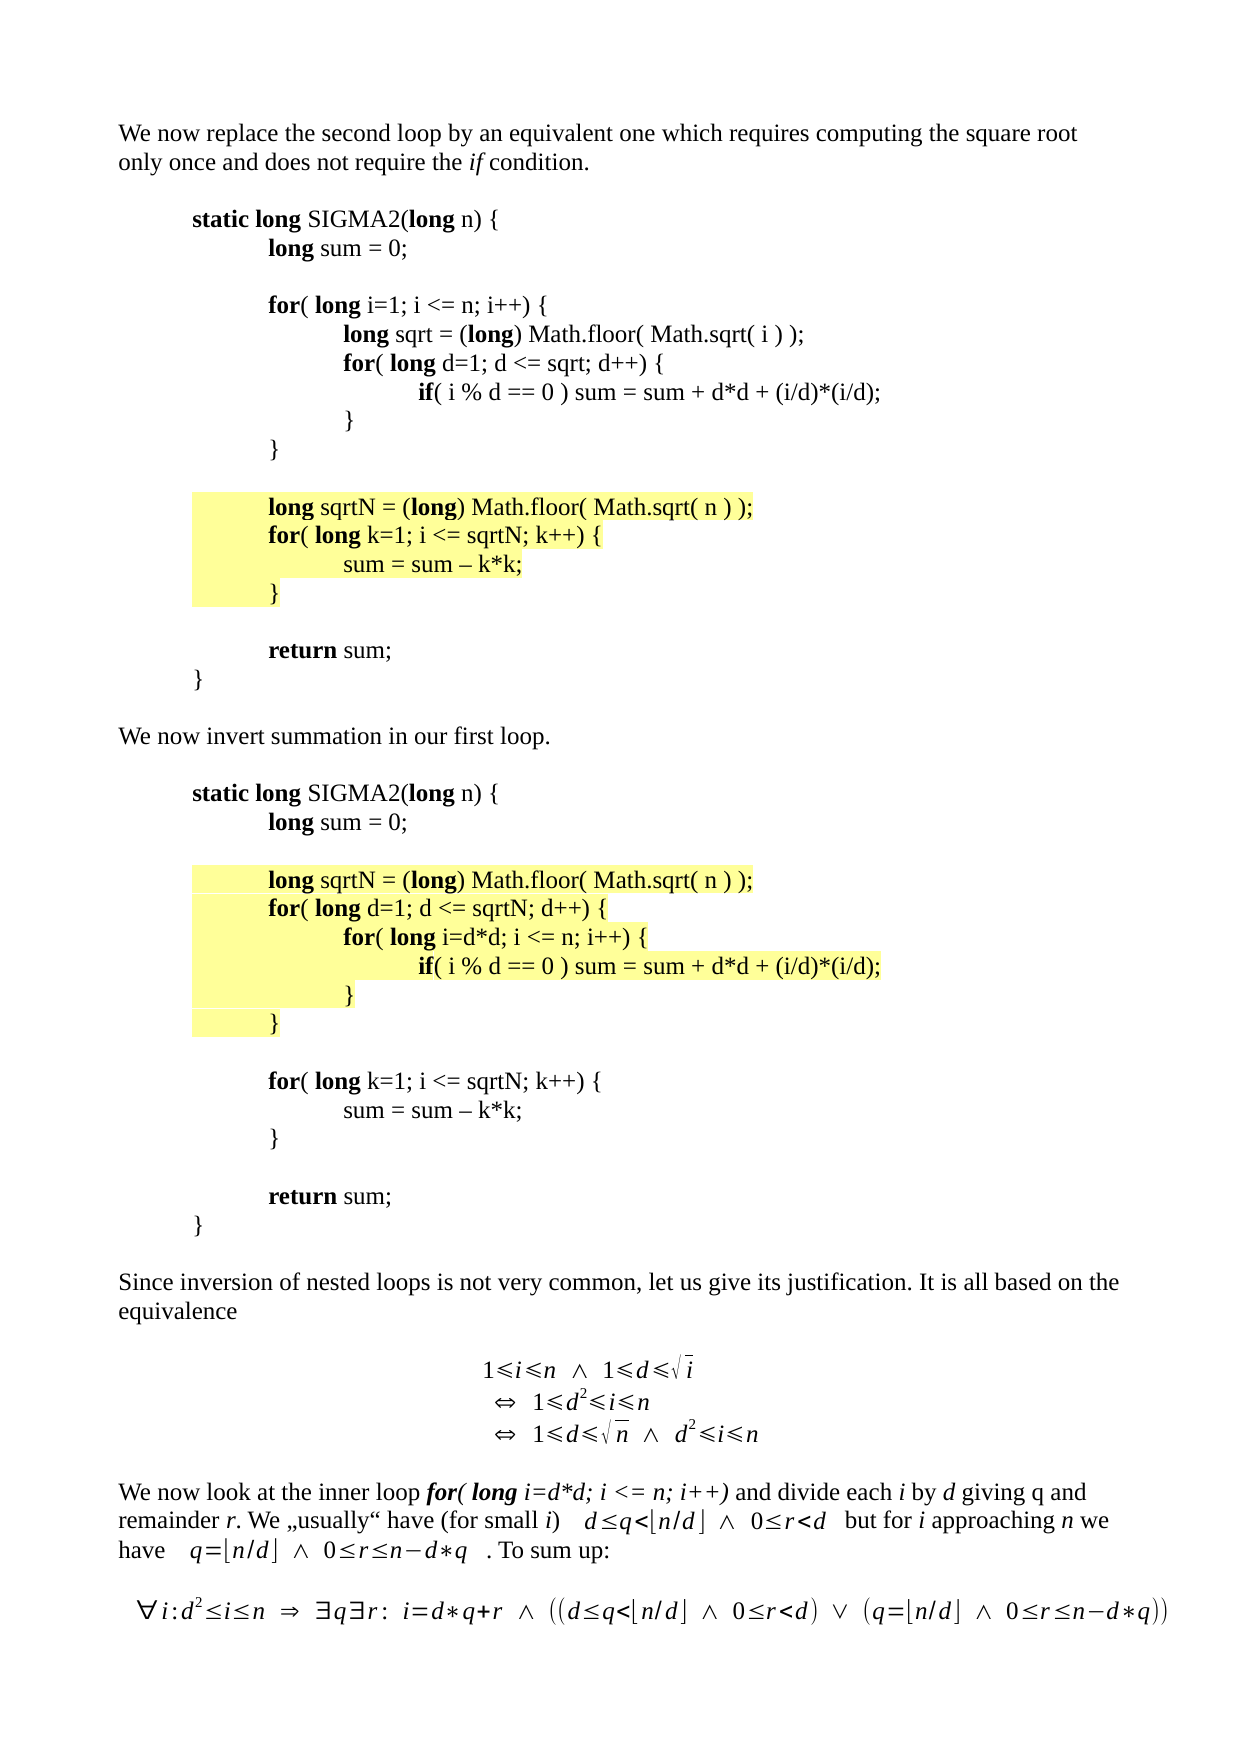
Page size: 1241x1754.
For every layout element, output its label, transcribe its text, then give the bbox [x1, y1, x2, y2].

text We now look at the inner loop for( long i=d*d; i <= n; i++) and divide each i by d giving q and remainder r. We „usually“ have (for small i) but for i approaching n we have . To sum up: [118, 1477, 1122, 1565]
text for( long i=1; i <= n; i++) { [192, 290, 1122, 319]
text Since inversion of nested loops is not very common, let us give its justification. It is all based on the equivalence [118, 1267, 1122, 1325]
text return sum; [192, 1181, 1122, 1210]
text } [192, 405, 1122, 434]
text } [192, 1008, 1122, 1037]
text long sum = 0; [192, 233, 1122, 262]
text for( long k=1; i <= sqrtN; k++) { [192, 520, 1122, 549]
text We now replace the second loop by an equivalent one which requires computing the square root only once and does not require the if condition. [118, 118, 1122, 176]
text for( long d=1; d <= sqrt; d++) { [192, 348, 1122, 377]
text } [192, 578, 1122, 607]
text long sqrtN = (long) Math.floor( Math.sqrt( n ) ); [192, 865, 1122, 893]
text long sqrt = (long) Math.floor( Math.sqrt( i ) ); [192, 319, 1122, 348]
text for( long d=1; d <= sqrtN; d++) { [192, 893, 1122, 922]
text if( i % d == 0 ) sum = sum + d*d + (i/d)*(i/d); [192, 377, 1122, 405]
text sum = sum – k*k; [192, 1095, 1122, 1123]
text for( long k=1; i <= sqrtN; k++) { [192, 1066, 1122, 1095]
text if( i % d == 0 ) sum = sum + d*d + (i/d)*(i/d); [192, 951, 1122, 980]
text for( long i=d*d; i <= n; i++) { [192, 922, 1122, 951]
text } [192, 664, 1122, 693]
text } [192, 434, 1122, 463]
text long sum = 0; [192, 807, 1122, 836]
text We now invert summation in our first loop. [118, 721, 1122, 750]
text } [192, 1210, 1122, 1238]
text } [192, 980, 1122, 1008]
text } [192, 1123, 1122, 1152]
text return sum; [192, 635, 1122, 664]
text sum = sum – k*k; [192, 549, 1122, 578]
text static long SIGMA2(long n) { [192, 204, 1122, 233]
text static long SIGMA2(long n) { [192, 778, 1122, 807]
text long sqrtN = (long) Math.floor( Math.sqrt( n ) ); [192, 492, 1122, 520]
